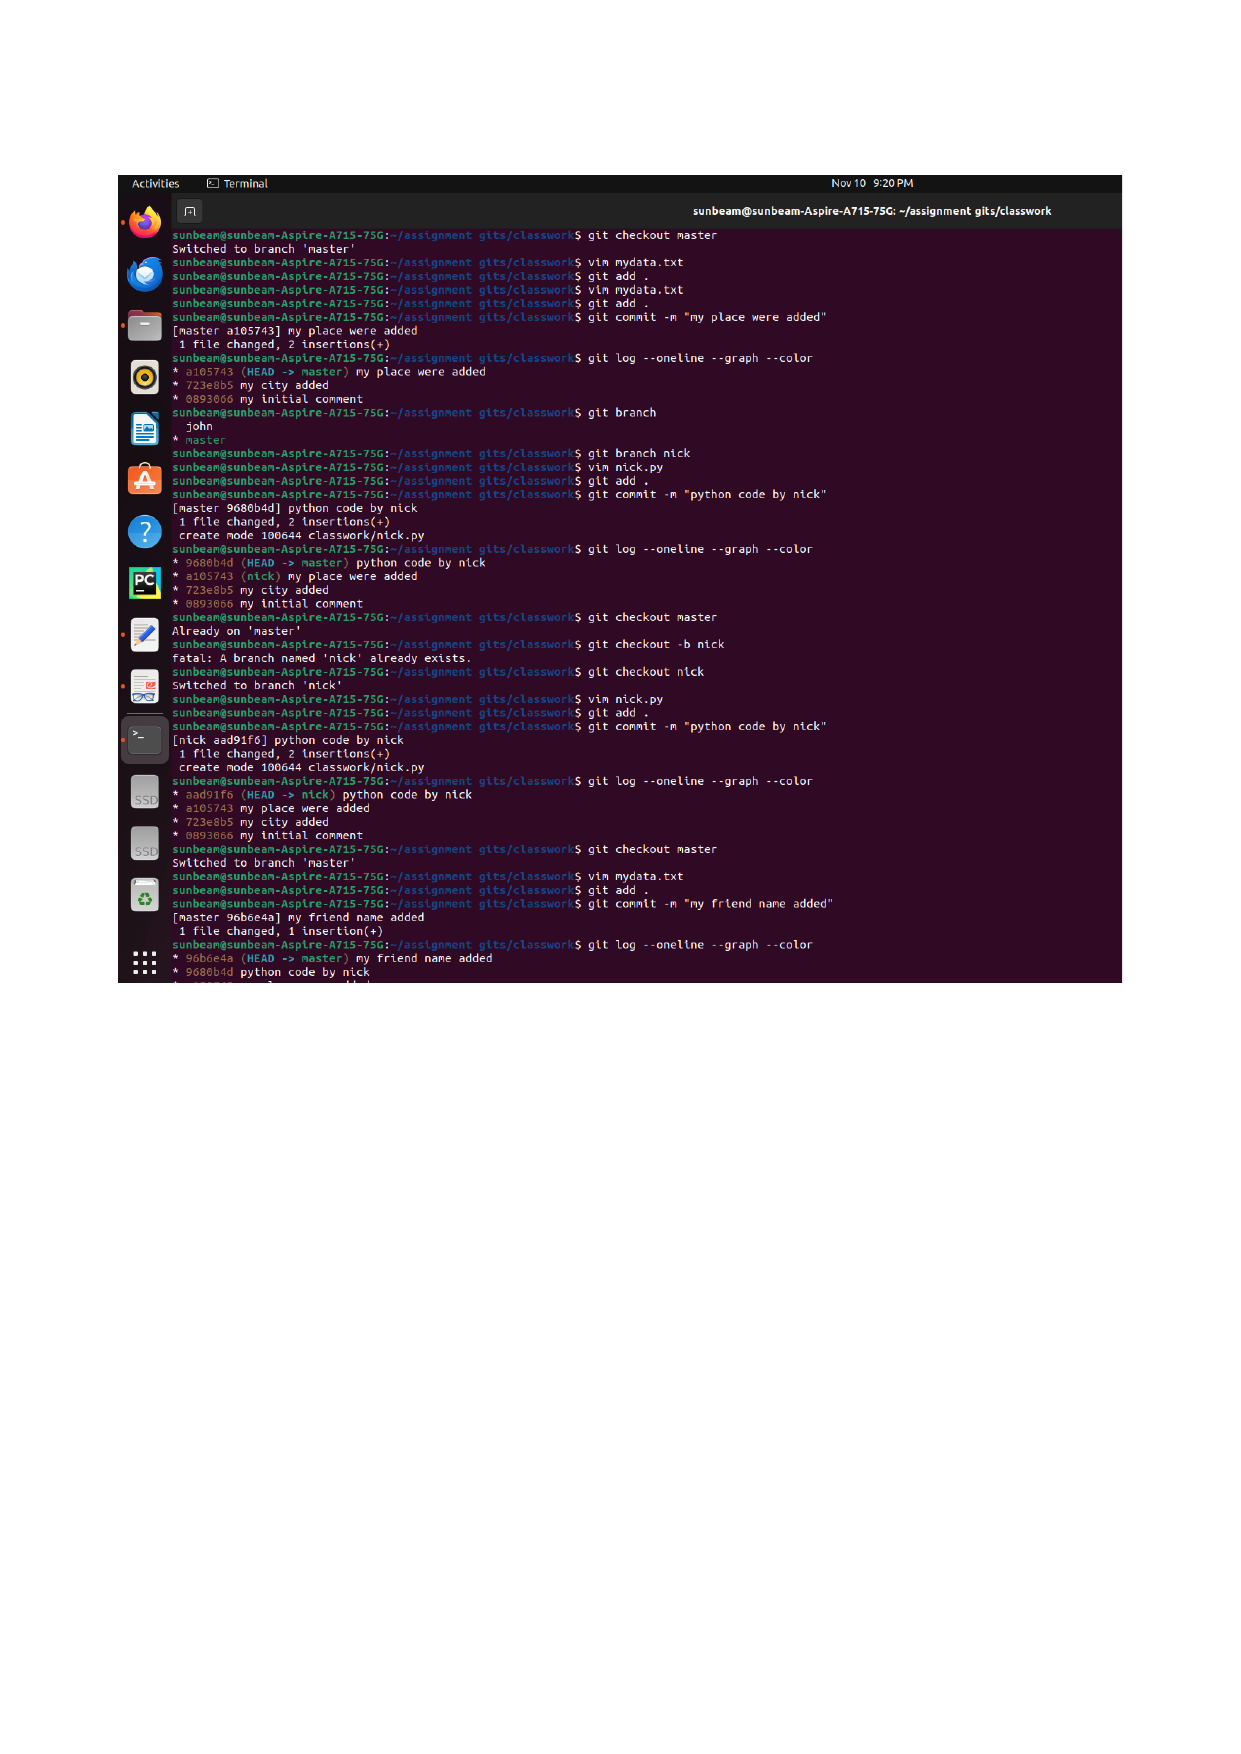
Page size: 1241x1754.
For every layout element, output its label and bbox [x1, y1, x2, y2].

picture [118, 175, 1123, 983]
